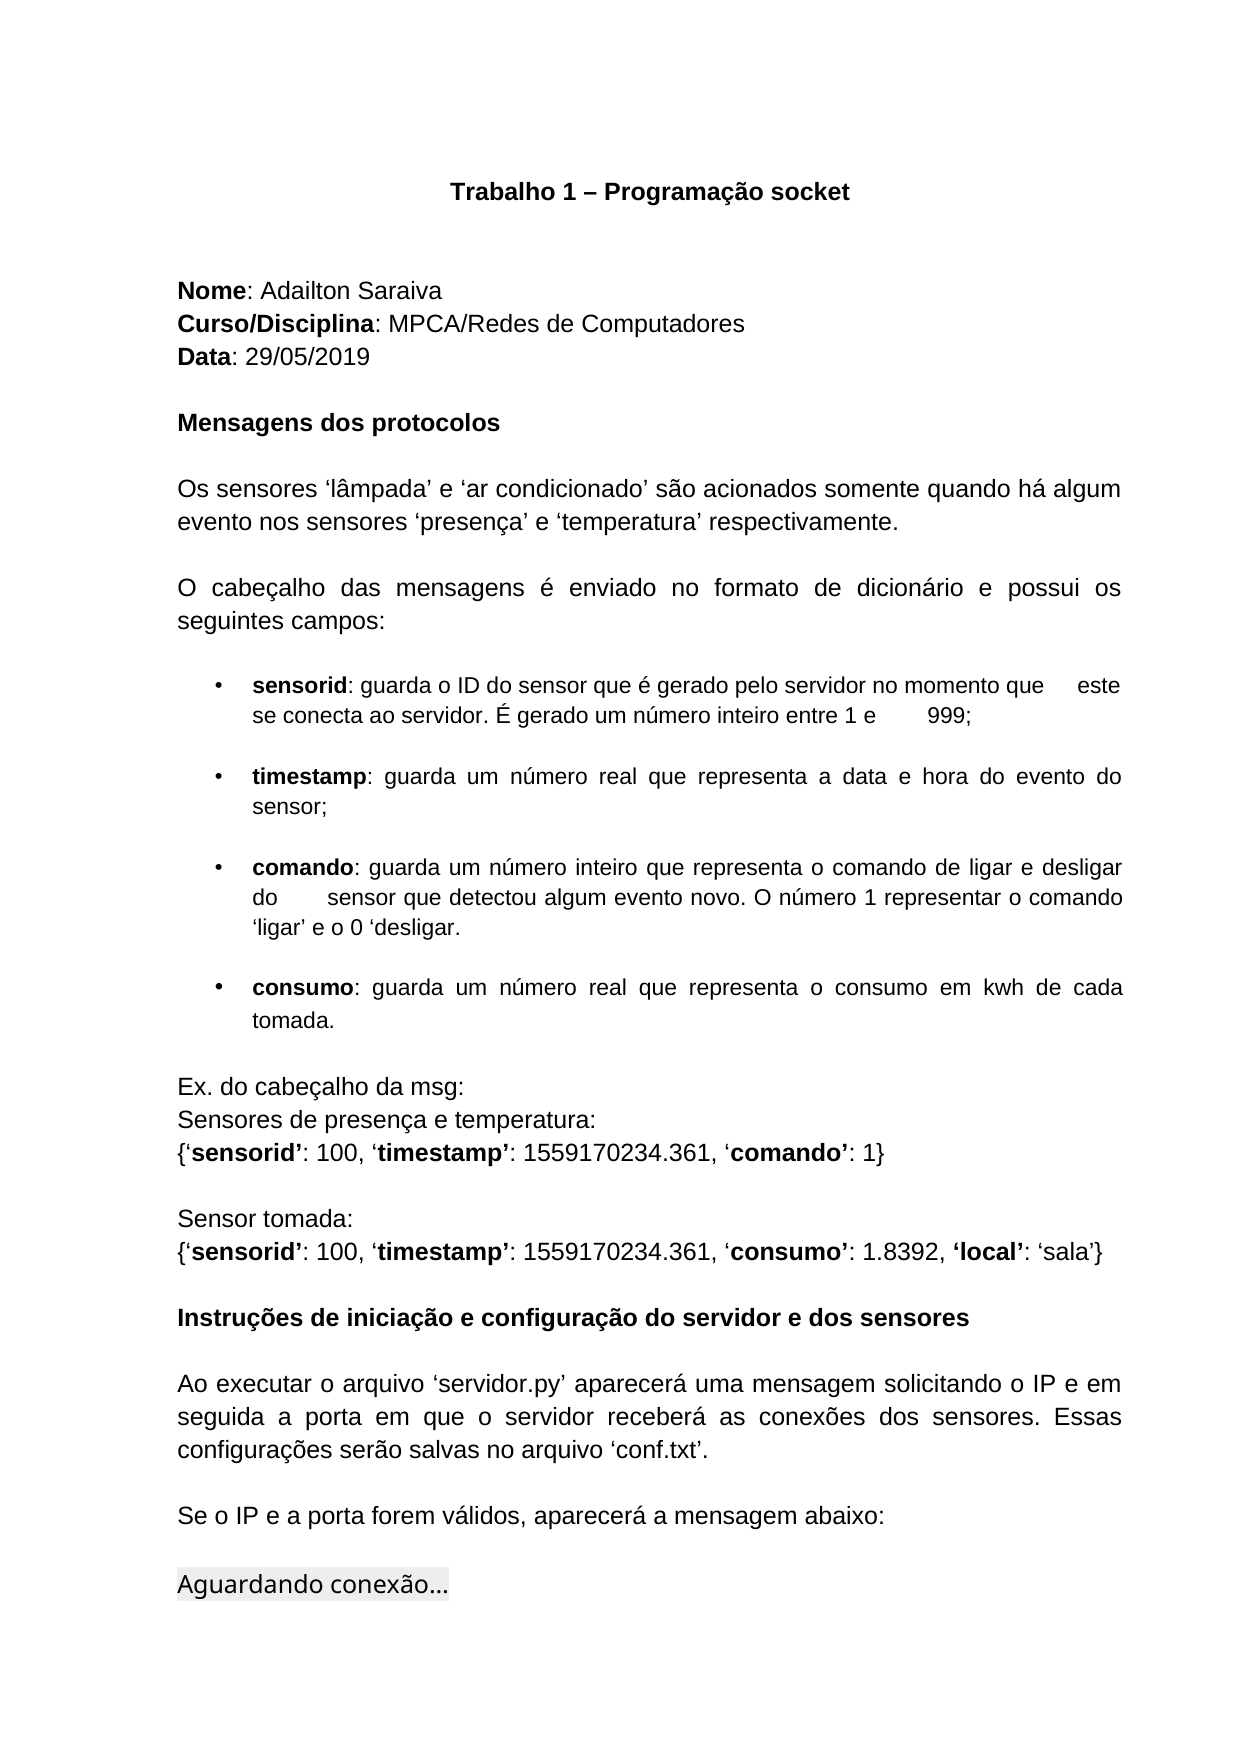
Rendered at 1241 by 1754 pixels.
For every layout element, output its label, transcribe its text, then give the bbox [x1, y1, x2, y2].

text Curso/Disciplina: MPCA/Redes de Computadores [177, 309, 1123, 338]
text Nome: Adailton Saraiva [177, 276, 1123, 305]
list timestamp: guarda um número real que representa a data e hora do evento do sensor; [214, 763, 1123, 850]
text {‘sensorid’: 100, ‘timestamp’: 1559170234.361, ‘consumo’: 1.8392, ‘local’: ‘sala’} [177, 1237, 1123, 1265]
text {‘sensorid’: 100, ‘timestamp’: 1559170234.361, ‘comando’: 1} [177, 1138, 1123, 1166]
text Trabalho 1 – Programação socket [177, 177, 1123, 206]
text Se o IP e a porta forem válidos, aparecerá a mensagem abaixo: [177, 1501, 1123, 1529]
text Aguardando conexão… [177, 1567, 1123, 1601]
text Ao executar o arquivo ‘servidor.py’ aparecerá uma mensagem solicitando o IP e em seguida a porta em que o servidor receberá as conexões dos sensores. Essas configurações serão salvas no arquivo ‘conf.txt’. [177, 1369, 1123, 1463]
text O cabeçalho das mensagens é enviado no formato de dicionário e possui os seguintes campos: [177, 573, 1123, 635]
text Mensagens dos protocolos [177, 408, 1123, 437]
list comando: guarda um número inteiro que representa o comando de ligar e desligar do sensor que detectou algum evento novo. O número 1 representar o comando ‘ligar’ e o 0 ‘desligar. [214, 853, 1123, 940]
text Os sensores ‘lâmpada’ e ‘ar condicionado’ são acionados somente quando há algum evento nos sensores ‘presença’ e ‘temperatura’ respectivamente. [177, 474, 1123, 536]
list sensorid: guarda o ID do sensor que é gerado pelo servidor no momento que este se conecta ao servidor. É gerado um número inteiro entre 1 e 999; [214, 672, 1123, 759]
text Ex. do cabeçalho da msg: [177, 1072, 1123, 1100]
text Sensores de presença e temperatura: [177, 1104, 1123, 1133]
text Data: 29/05/2019 [177, 342, 1123, 371]
text Sensor tomada: [177, 1204, 1123, 1232]
text Instruções de iniciação e configuração do servidor e dos sensores [177, 1303, 1123, 1331]
list consumo: guarda um número real que representa o consumo em kwh de cada tomada. [214, 974, 1123, 1034]
